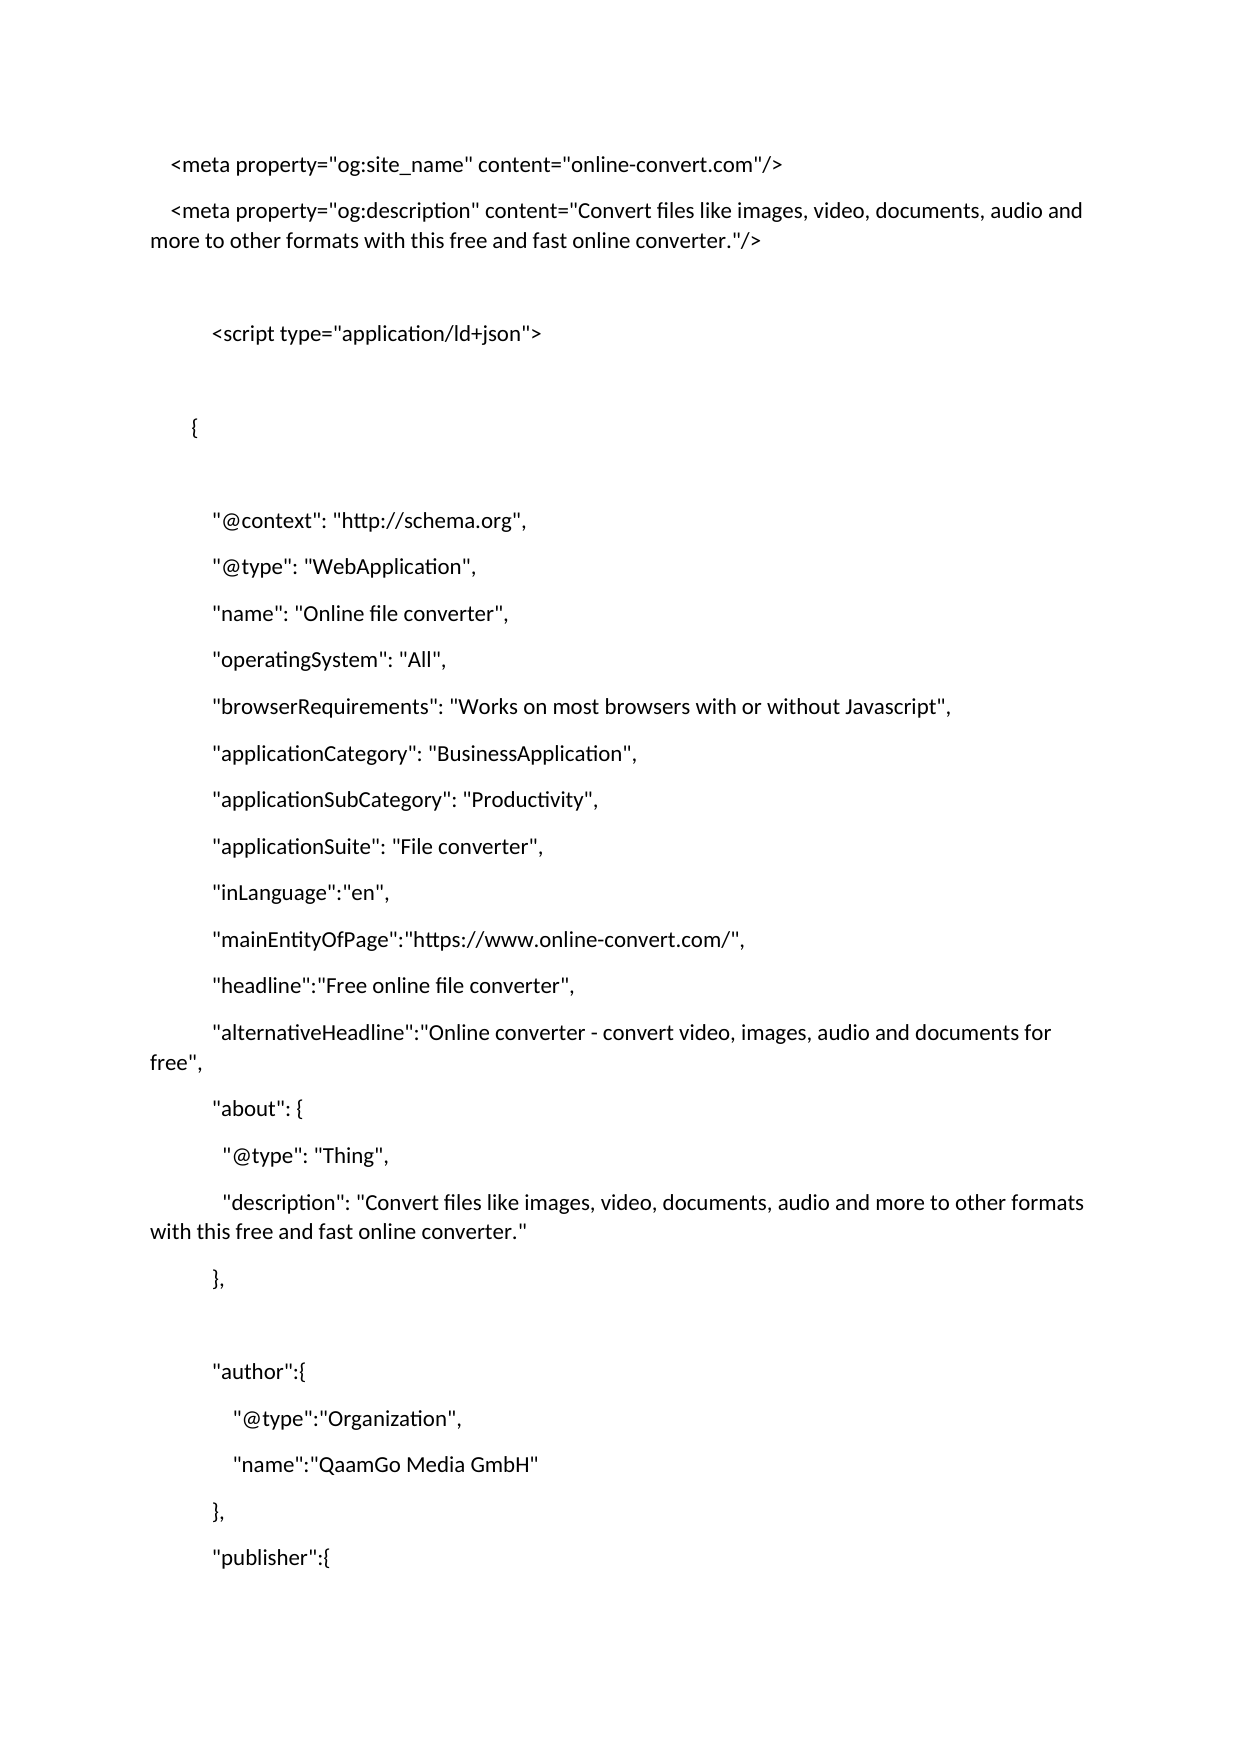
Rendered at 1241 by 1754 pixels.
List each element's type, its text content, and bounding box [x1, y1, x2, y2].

text <meta property="og:description" content="Convert files like images, video, documents, audio and more to other formats with this free and fast online converter."/> [150, 197, 1090, 254]
text "applicationSuite": "File converter", [150, 832, 1090, 860]
text "operatingSystem": "All", [150, 646, 1090, 673]
text "headline":"Free online file converter", [150, 971, 1090, 999]
text "browserRequirements": "Works on most browsers with or without Javascript", [150, 692, 1090, 720]
text }, [150, 1264, 1090, 1292]
text "name": "Online file converter", [150, 599, 1090, 627]
text "name":"QaamGo Media GmbH" [150, 1450, 1090, 1478]
text "description": "Convert files like images, video, documents, audio and more to other formats with this free and fast online converter." [150, 1188, 1090, 1246]
text "@type":"Organization", [150, 1404, 1090, 1432]
text <meta property="og:site_name" content="online-convert.com"/> [150, 150, 1090, 178]
text "@context": "http://schema.org", [150, 506, 1090, 534]
text "inLanguage":"en", [150, 878, 1090, 906]
text }, [150, 1497, 1090, 1525]
text "alternativeHeadline":"Online converter - convert video, images, audio and documents for free", [150, 1018, 1090, 1076]
text "applicationSubCategory": "Productivity", [150, 785, 1090, 813]
text "author":{ [150, 1357, 1090, 1385]
text { [150, 413, 1090, 441]
text "@type": "WebApplication", [150, 552, 1090, 580]
text "mainEntityOfPage":"https://www.online-convert.com/", [150, 925, 1090, 953]
text "publisher":{ [150, 1543, 1090, 1571]
text <script type="application/ld+json"> [150, 319, 1090, 348]
text "applicationCategory": "BusinessApplication", [150, 739, 1090, 767]
text "about": { [150, 1094, 1090, 1122]
text "@type": "Thing", [150, 1141, 1090, 1169]
